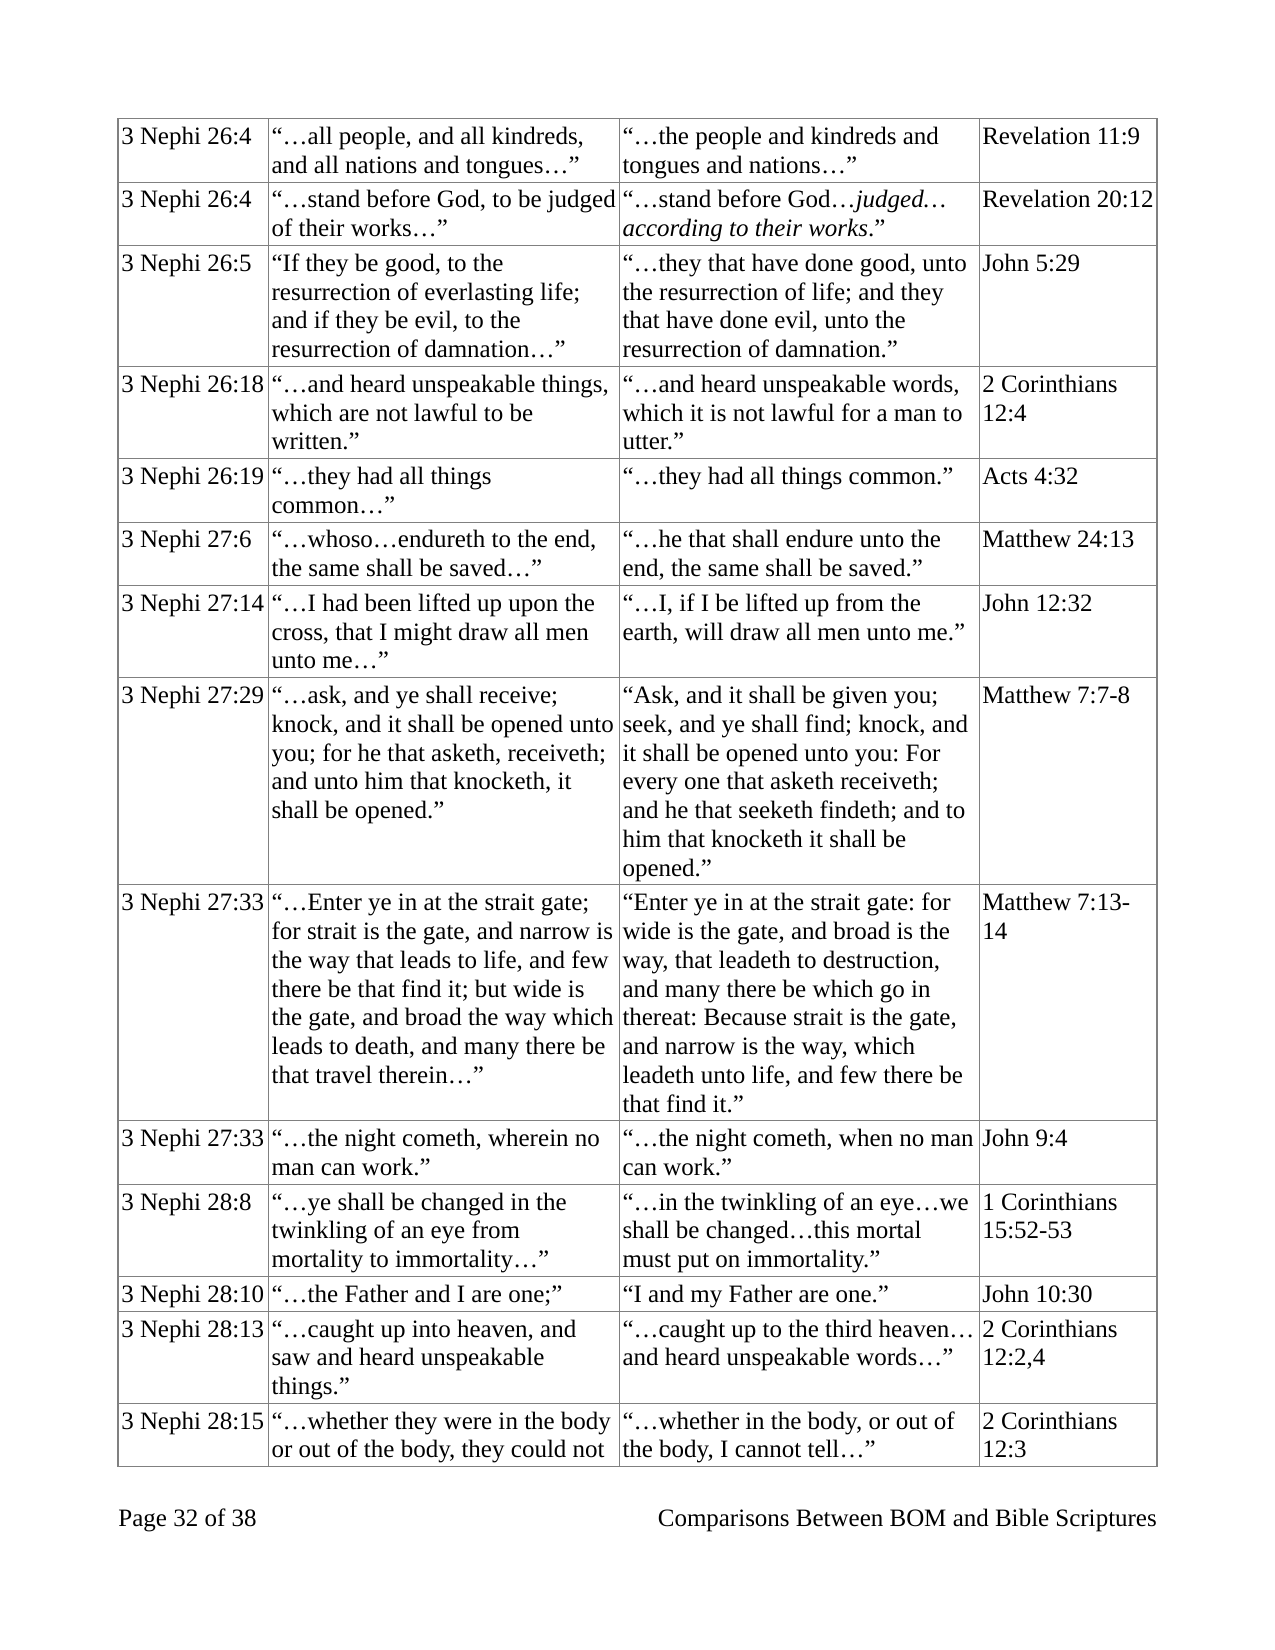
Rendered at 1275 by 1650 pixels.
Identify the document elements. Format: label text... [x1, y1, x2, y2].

table_cell 3 Nephi 26:4 [119, 183, 268, 245]
table_cell 3 Nephi 28:15 [119, 1404, 268, 1466]
table_cell 3 Nephi 27:33 [119, 885, 268, 1120]
table_cell “…I had been lifted up upon the cross, that I might draw all men unto me…” [269, 586, 619, 677]
table_cell “…whether in the body, or out of the body, I cannot tell…” [620, 1404, 979, 1466]
table_cell John 9:4 [980, 1121, 1156, 1184]
table_cell Matthew 7:7-8 [980, 678, 1156, 884]
table_cell John 10:30 [980, 1277, 1156, 1311]
table_cell “…ask, and ye shall receive; knock, and it shall be opened unto you; for he that asketh, receiveth; and unto him that knocketh, it shall be opened.” [269, 678, 619, 884]
table_cell “Ask, and it shall be given you; seek, and ye shall find; knock, and it shall be opened unto you: For every one that asketh receiveth; and he that seeketh findeth; and to him that knocketh it shall be opened.” [620, 678, 979, 884]
table_cell 3 Nephi 27:6 [119, 523, 268, 585]
table_cell Revelation 11:9 [980, 119, 1156, 182]
table_cell “…stand before God…judged…according to their works.” [620, 183, 979, 245]
table_cell “…and heard unspeakable words, which it is not lawful for a man to utter.” [620, 367, 979, 458]
table_cell “…all people, and all kindreds, and all nations and tongues…” [269, 119, 619, 182]
table_cell “…ye shall be changed in the twinkling of an eye from mortality to immortality…” [269, 1185, 619, 1276]
table_cell “…they that have done good, unto the resurrection of life; and they that have done evil, unto the resurrection of damnation.” [620, 246, 979, 366]
table_cell “…Enter ye in at the strait gate; for strait is the gate, and narrow is the way that leads to life, and few there be that find it; but wide is the gate, and broad the way which leads to death, and many there be that travel therein…” [269, 885, 619, 1120]
table_cell “…the night cometh, wherein no man can work.” [269, 1121, 619, 1184]
table_cell 2 Corinthians 12:4 [980, 367, 1156, 458]
table_cell “Enter ye in at the strait gate: for wide is the gate, and broad is the way, that leadeth to destruction, and many there be which go in thereat: Because strait is the gate, and narrow is the way, which leadeth unto life, and few there be that find it.” [620, 885, 979, 1120]
table_cell “…the night cometh, when no man can work.” [620, 1121, 979, 1184]
table_cell 3 Nephi 27:33 [119, 1121, 268, 1184]
table_cell 3 Nephi 26:4 [119, 119, 268, 182]
table_cell “…caught up to the third heaven…and heard unspeakable words…” [620, 1312, 979, 1403]
table_cell 3 Nephi 27:29 [119, 678, 268, 884]
table_cell “…they had all things common…” [269, 459, 619, 522]
table_cell 1 Corinthians 15:52-53 [980, 1185, 1156, 1276]
table_cell “…whoso…endureth to the end, the same shall be saved…” [269, 523, 619, 585]
table_cell Matthew 24:13 [980, 523, 1156, 585]
table_cell “…I, if I be lifted up from the earth, will draw all men unto me.” [620, 586, 979, 677]
table_cell “…caught up into heaven, and saw and heard unspeakable things.” [269, 1312, 619, 1403]
table_cell 3 Nephi 28:8 [119, 1185, 268, 1276]
table_cell 3 Nephi 26:19 [119, 459, 268, 522]
table_cell 2 Corinthians 12:3 [980, 1404, 1156, 1466]
table_cell Acts 4:32 [980, 459, 1156, 522]
table_cell “…and heard unspeakable things, which are not lawful to be written.” [269, 367, 619, 458]
table_cell 3 Nephi 28:13 [119, 1312, 268, 1403]
table_cell “I and my Father are one.” [620, 1277, 979, 1311]
table_cell “…stand before God, to be judged of their works…” [269, 183, 619, 245]
table_cell “…he that shall endure unto the end, the same shall be saved.” [620, 523, 979, 585]
table_cell John 5:29 [980, 246, 1156, 366]
table_cell “…they had all things common.” [620, 459, 979, 522]
table_cell 3 Nephi 26:5 [119, 246, 268, 366]
table_cell “…the people and kindreds and tongues and nations…” [620, 119, 979, 182]
table_cell “…the Father and I are one;” [269, 1277, 619, 1311]
table_cell 2 Corinthians 12:2,4 [980, 1312, 1156, 1403]
table_cell “…in the twinkling of an eye…we shall be changed…this mortal must put on immortality.” [620, 1185, 979, 1276]
table_cell 3 Nephi 26:18 [119, 367, 268, 458]
table_cell 3 Nephi 27:14 [119, 586, 268, 677]
table_cell Revelation 20:12 [980, 183, 1156, 245]
table_cell Matthew 7:13-14 [980, 885, 1156, 1120]
table_cell “If they be good, to the resurrection of everlasting life; and if they be evil, to the resurrection of damnation…” [269, 246, 619, 366]
table_cell “…whether they were in the body or out of the body, they could not [269, 1404, 619, 1466]
table_cell John 12:32 [980, 586, 1156, 677]
table_cell 3 Nephi 28:10 [119, 1277, 268, 1311]
